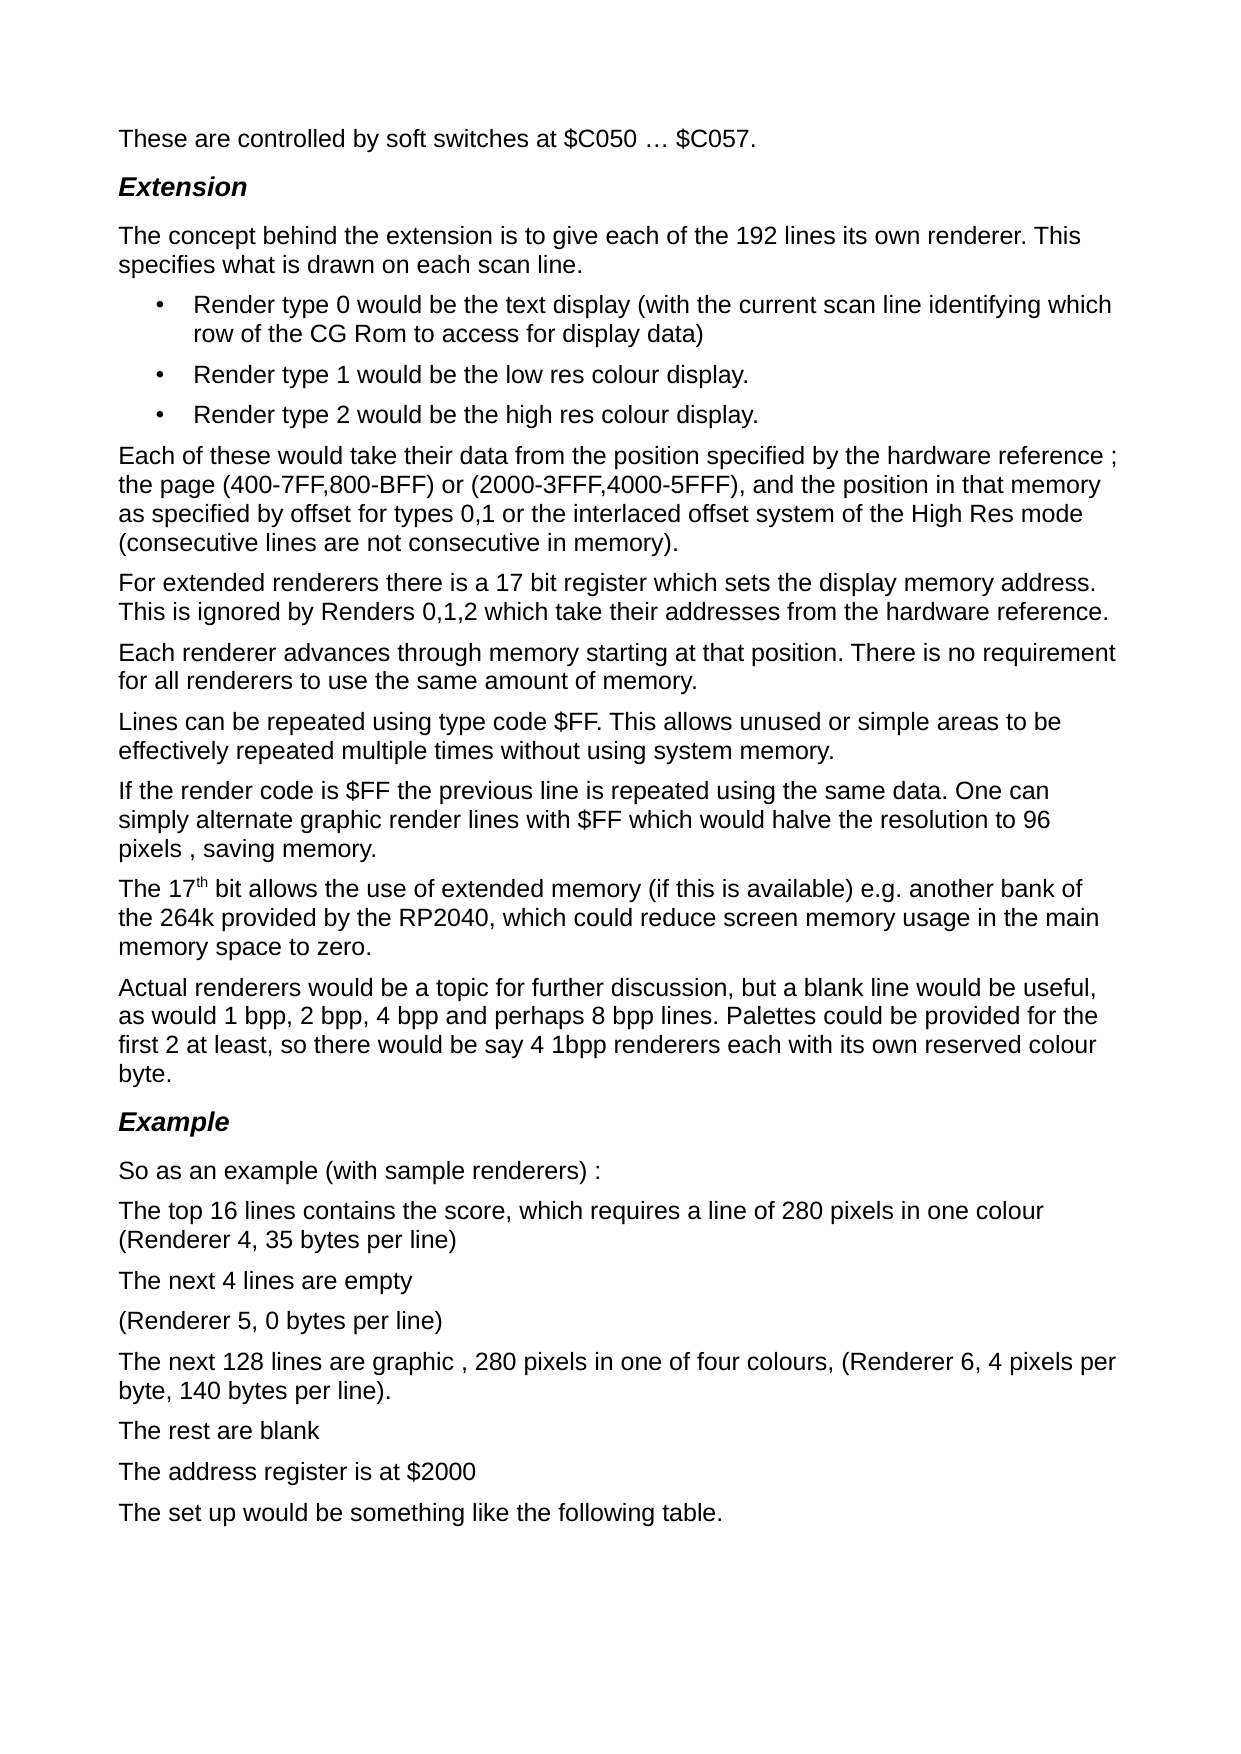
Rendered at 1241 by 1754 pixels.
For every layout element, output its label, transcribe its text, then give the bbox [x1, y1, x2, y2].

text The next 128 lines are graphic , 280 pixels in one of four colours, (Renderer 6, 4 pixels per byte, 140 bytes per line). [118, 1347, 1122, 1404]
text Each of these would take their data from the position specified by the hardware reference ; the page (400-7FF,800-BFF) or (2000-3FFF,4000-5FFF), and the position in that memory as specified by offset for types 0,1 or the interlaced offset system of the High Res mode (consecutive lines are not consecutive in memory). [118, 441, 1122, 556]
text The top 16 lines contains the score, which requires a line of 280 pixels in one colour (Renderer 4, 35 bytes per line) [118, 1196, 1122, 1254]
text These are controlled by soft switches at $C050 … $C057. [118, 124, 1122, 153]
subtitle Extension [118, 171, 1122, 202]
text So as an example (with sample renderers) : [118, 1156, 1122, 1184]
text Each renderer advances through memory starting at that position. There is no requirement for all renderers to use the same amount of memory. [118, 637, 1122, 695]
text The rest are blank [118, 1416, 1122, 1445]
list Render type 2 would be the high res colour display. [156, 401, 1122, 429]
text For extended renderers there is a 17 bit register which sets the display memory address. This is ignored by Renders 0,1,2 which take their addresses from the hardware reference. [118, 568, 1122, 626]
text The concept behind the extension is to give each of the 192 lines its own renderer. This specifies what is drawn on each scan line. [118, 221, 1122, 278]
text Actual renderers would be a topic for further discussion, but a blank line would be useful, as would 1 bpp, 2 bpp, 4 bpp and perhaps 8 bpp lines. Palettes could be provided for the first 2 at least, so there would be say 4 1bpp renderers each with its own reserved colour byte. [118, 972, 1122, 1087]
text The 17th bit allows the use of extended memory (if this is available) e.g. another bank of the 264k provided by the RP2040, which could reduce screen memory usage in the main memory space to zero. [118, 874, 1122, 961]
list Render type 0 would be the text display (with the current scan line identifying which row of the CG Rom to access for display data) [156, 290, 1122, 348]
subtitle Example [118, 1106, 1122, 1137]
text The set up would be something like the following table. [118, 1497, 1122, 1526]
list Render type 1 would be the low res colour display. [156, 360, 1122, 389]
text The next 4 lines are empty [118, 1266, 1122, 1294]
text The address register is at $2000 [118, 1457, 1122, 1486]
text Lines can be repeated using type code $FF. This allows unused or simple areas to be effectively repeated multiple times without using system memory. [118, 707, 1122, 764]
text If the render code is $FF the previous line is repeated using the same data. One can simply alternate graphic render lines with $FF which would halve the resolution to 96 pixels , saving memory. [118, 776, 1122, 862]
text (Renderer 5, 0 bytes per line) [118, 1306, 1122, 1335]
